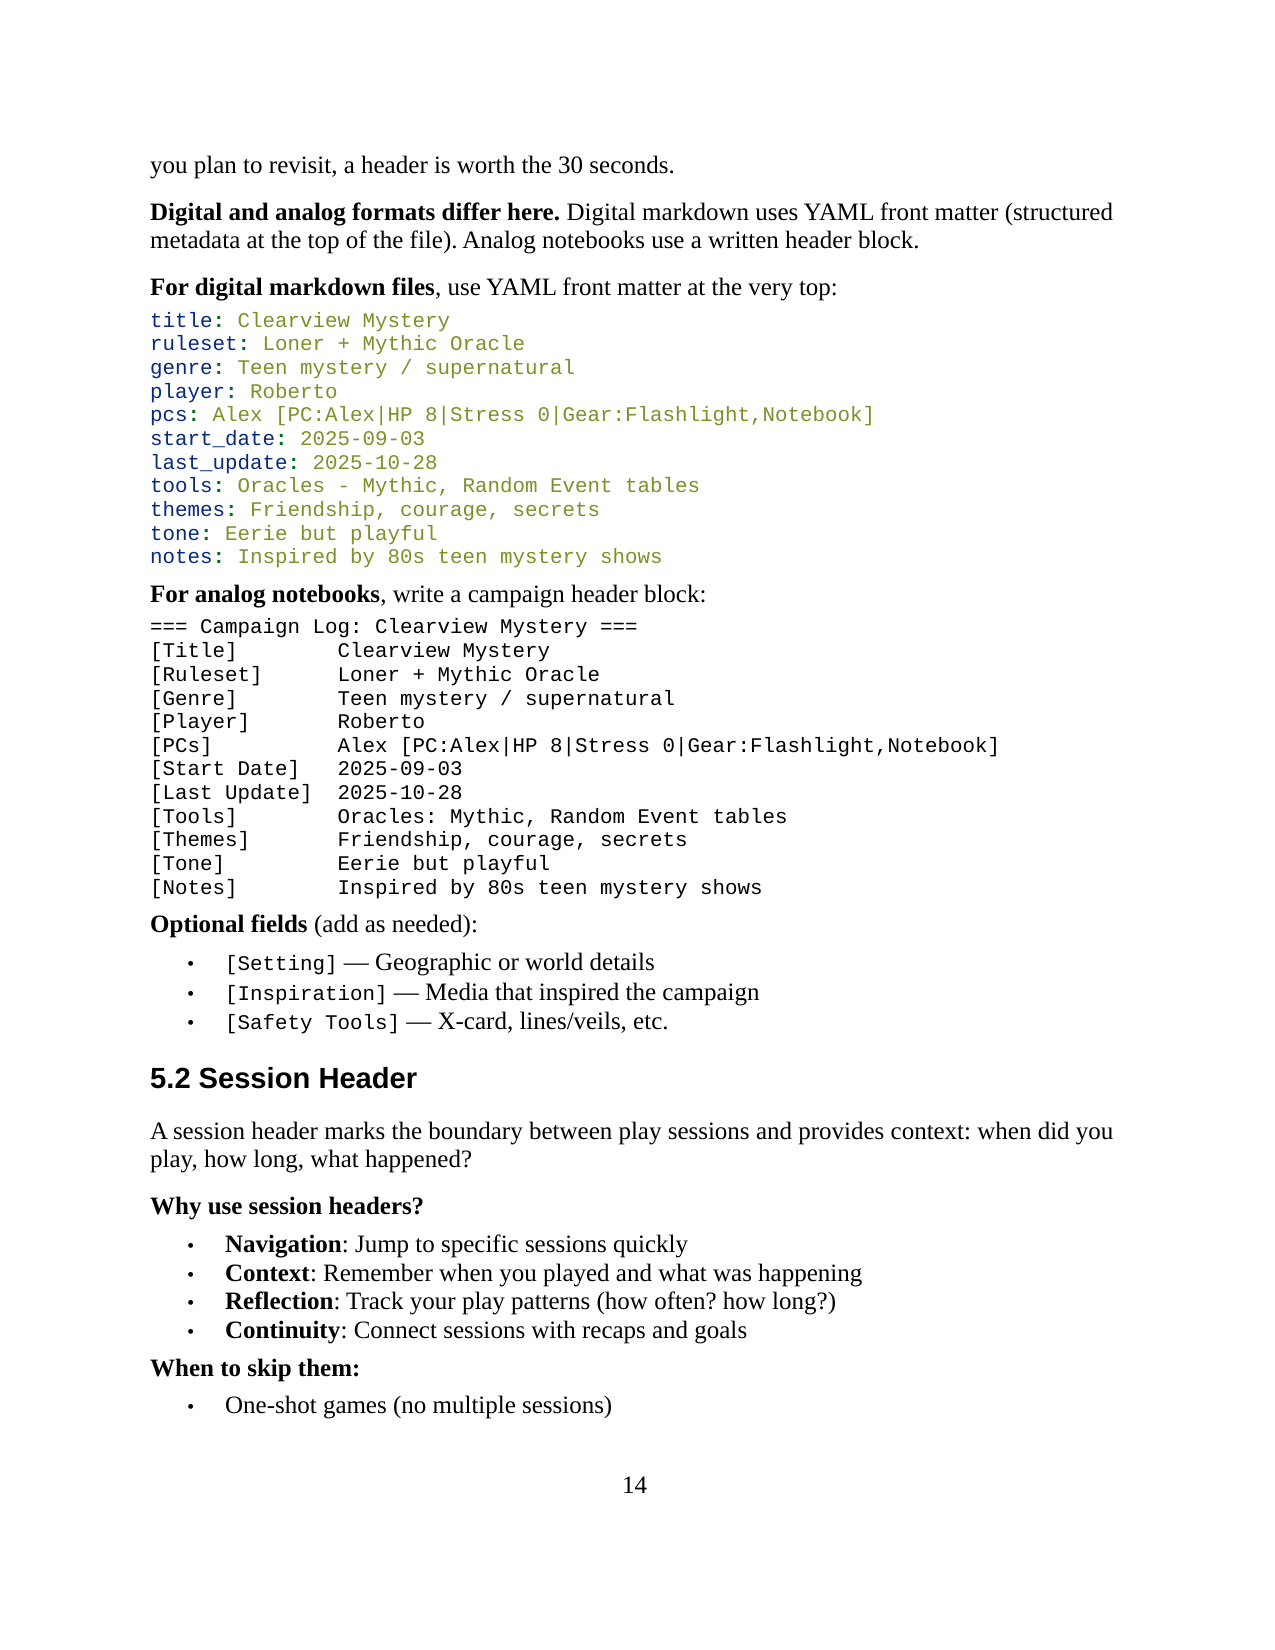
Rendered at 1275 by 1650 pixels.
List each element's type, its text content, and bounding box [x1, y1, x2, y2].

text When to skip them: [150, 1353, 1125, 1382]
text ruleset: Loner + Mythic Oracle [150, 333, 1125, 357]
text tools: Oracles - Mythic, Random Event tables [150, 475, 1125, 499]
text [Themes] Friendship, courage, secrets [150, 829, 1125, 853]
text [Start Date] 2025-09-03 [150, 758, 1125, 782]
text [Tools] Oracles: Mythic, Random Event tables [150, 806, 1125, 829]
subtitle 5.2 Session Header [150, 1061, 1125, 1094]
text start_date: 2025-09-03 [150, 428, 1125, 452]
text [PCs] Alex [PC:Alex|HP 8|Stress 0|Gear:Flashlight,Notebook] [150, 735, 1125, 758]
text === Campaign Log: Clearview Mystery === [150, 617, 1125, 640]
text Digital and analog formats differ here. Digital markdown uses YAML front matter (structured metadata at the top of the file). Analog notebooks use a written header block. [150, 197, 1125, 254]
list [Inspiration] — Media that inspired the campaign [187, 977, 1125, 1006]
list Continuity: Connect sessions with recaps and goals [187, 1315, 1125, 1344]
list Reflection: Track your play patterns (how often? how long?) [187, 1286, 1125, 1315]
text pcs: Alex [PC:Alex|HP 8|Stress 0|Gear:Flashlight,Notebook] [150, 404, 1125, 428]
text For digital markdown files, use YAML front matter at the very top: [150, 272, 1125, 301]
list [Setting] — Geographic or world details [187, 947, 1125, 977]
text genre: Teen mystery / supernatural [150, 357, 1125, 381]
text Why use session headers? [150, 1191, 1125, 1220]
text [Last Update] 2025-10-28 [150, 782, 1125, 806]
text title: Clearview Mystery [150, 310, 1125, 333]
text A session header marks the boundary between play sessions and provides context: when did you play, how long, what happened? [150, 1116, 1125, 1173]
text themes: Friendship, courage, secrets [150, 499, 1125, 523]
text notes: Inspired by 80s teen mystery shows [150, 546, 1125, 570]
text For analog notebooks, write a campaign header block: [150, 579, 1125, 608]
text [Tone] Eerie but playful [150, 853, 1125, 877]
text you plan to revisit, a header is worth the 30 seconds. [150, 150, 1125, 179]
text tone: Eerie but playful [150, 523, 1125, 546]
list Context: Remember when you played and what was happening [187, 1258, 1125, 1286]
text Optional fields (add as needed): [150, 909, 1125, 938]
text [Title] Clearview Mystery [150, 640, 1125, 664]
list Navigation: Jump to specific sessions quickly [187, 1229, 1125, 1258]
text [Notes] Inspired by 80s teen mystery shows [150, 877, 1125, 900]
text [Ruleset] Loner + Mythic Oracle [150, 664, 1125, 687]
text [Player] Roberto [150, 711, 1125, 735]
list [Safety Tools] — X-card, lines/veils, etc. [187, 1006, 1125, 1036]
text player: Roberto [150, 381, 1125, 404]
text [Genre] Teen mystery / supernatural [150, 687, 1125, 711]
list One-shot games (no multiple sessions) [187, 1391, 1125, 1419]
text last_update: 2025-10-28 [150, 452, 1125, 475]
